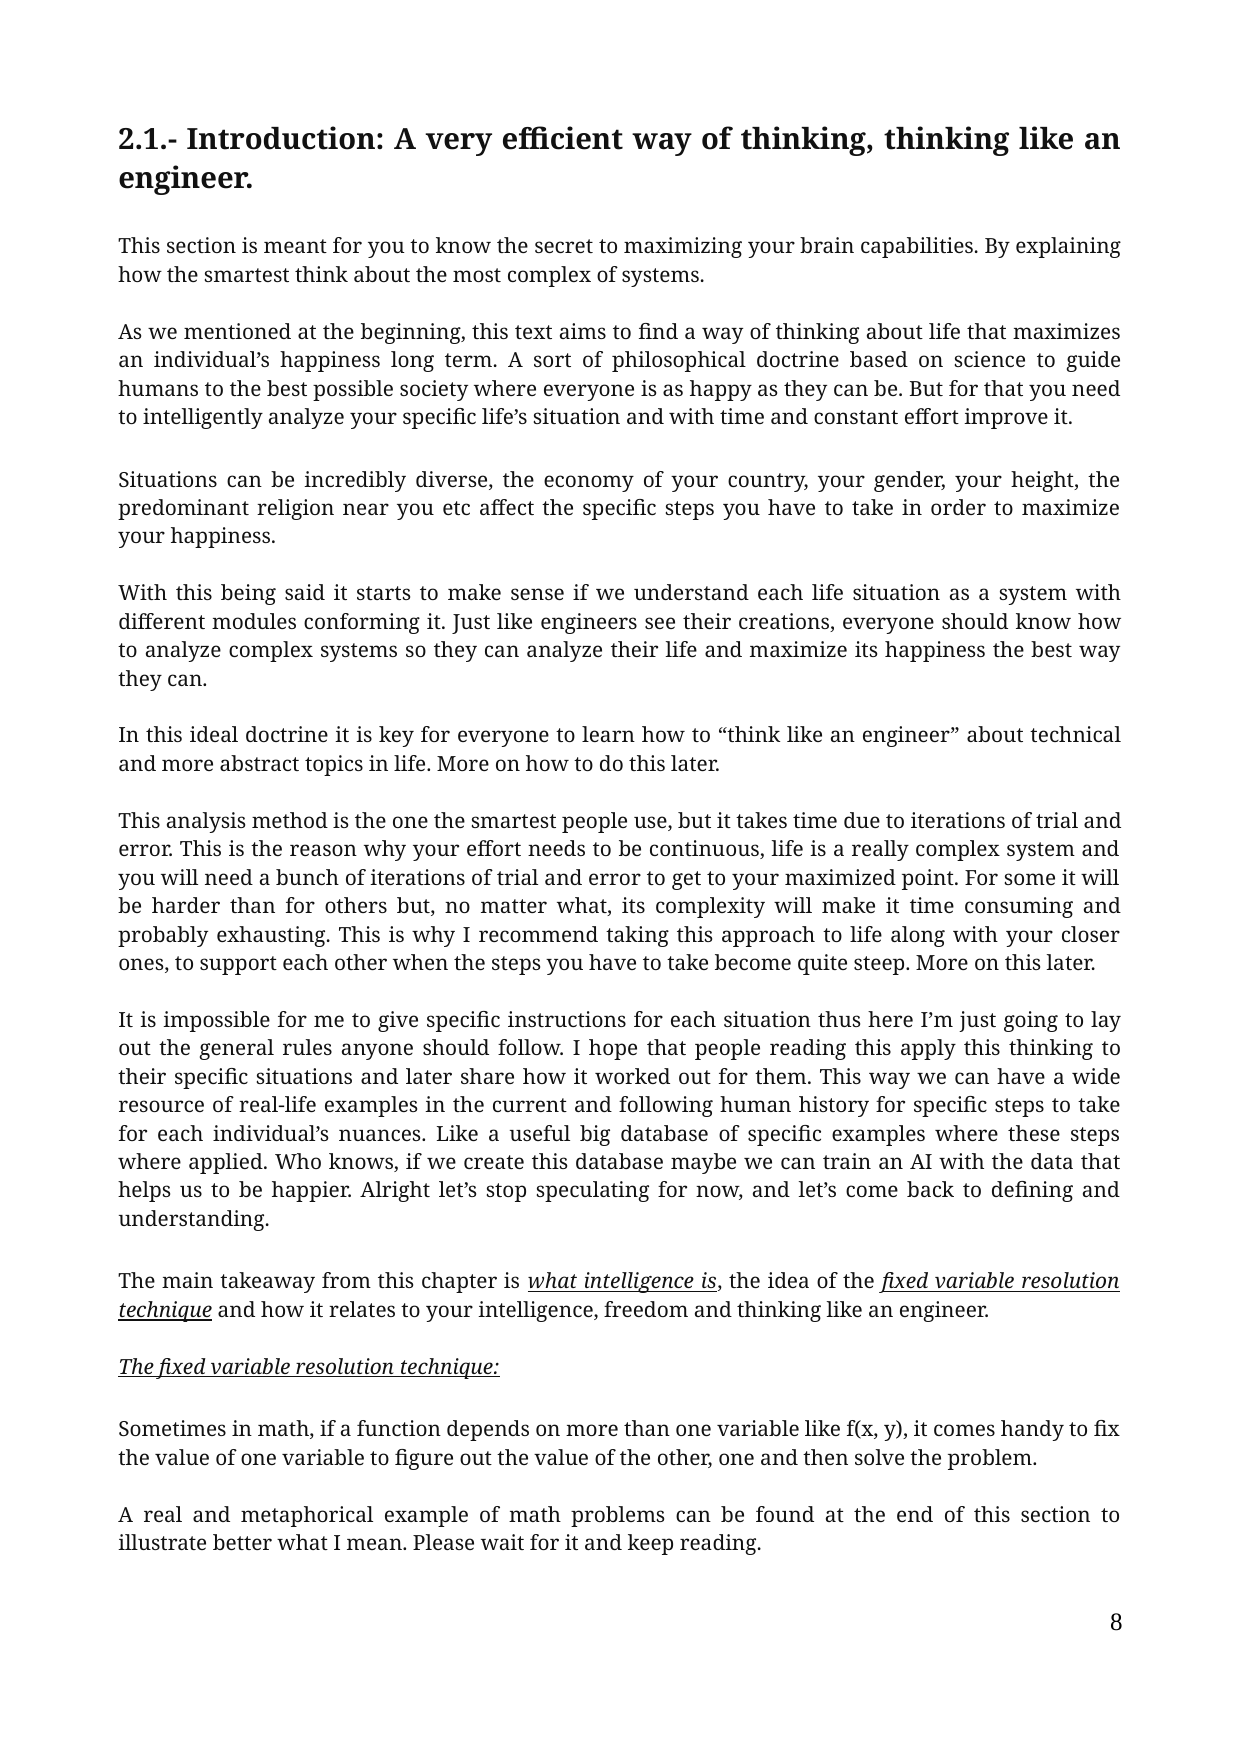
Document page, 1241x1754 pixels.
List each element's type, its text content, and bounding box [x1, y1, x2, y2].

text Sometimes in math, if a function depends on more than one variable like f(x, y), it comes handy to fix the value of one variable to figure out the value of the other, one and then solve the problem. [118, 1414, 1122, 1471]
text As we mentioned at the beginning, this text aims to find a way of thinking about life that maximizes an individual’s happiness long term. A sort of philosophical doctrine based on science to guide humans to the best possible society where everyone is as happy as they can be. But for that you need to intelligently analyze your specific life’s situation and with time and constant effort improve it. [118, 317, 1122, 431]
text It is impossible for me to give specific instructions for each situation thus here I’m just going to lay out the general rules anyone should follow. I hope that people reading this apply this thinking to their specific situations and later share how it worked out for them. This way we can have a wide resource of real-life examples in the current and following human history for specific steps to take for each individual’s nuances. Like a useful big database of specific examples where these steps where applied. Who knows, if we create this database maybe we can train an AI with the data that helps us to be happier. Alright let’s stop speculating for now, and let’s come back to defining and understanding. [118, 1005, 1122, 1232]
text 2.1.- Introduction: A very efficient way of thinking, thinking like an engineer. [118, 118, 1122, 197]
text In this ideal doctrine it is key for everyone to learn how to “think like an engineer” about technical and more abstract topics in life. More on how to do this later. [118, 721, 1122, 777]
text This section is meant for you to know the secret to maximizing your brain capabilities. By explaining how the smartest think about the most complex of systems. [118, 232, 1122, 288]
text Situations can be incredibly diverse, the economy of your country, your gender, your height, the predominant religion near you etc affect the specific steps you have to take in order to maximize your happiness. [118, 465, 1122, 550]
text The main takeaway from this chapter is what intelligence is, the idea of the fixed variable resolution technique and how it relates to your intelligence, freedom and thinking like an engineer. [118, 1267, 1122, 1323]
text This analysis method is the one the smartest people use, but it takes time due to iterations of trial and error. This is the reason why your effort needs to be continuous, life is a really complex system and you will need a bunch of iterations of trial and error to get to your maximized point. For some it will be harder than for others but, no matter what, its complexity will make it time consuming and probably exhausting. This is why I recommend taking this approach to life along with your closer ones, to support each other when the steps you have to take become quite steep. More on this later. [118, 806, 1122, 977]
text The fixed variable resolution technique: [118, 1352, 1122, 1380]
text A real and metaphorical example of math problems can be found at the end of this section to illustrate better what I mean. Please wait for it and keep reading. [118, 1500, 1122, 1557]
text With this being said it starts to make sense if we understand each life situation as a system with different modules conforming it. Just like engineers see their creations, everyone should know how to analyze complex systems so they can analyze their life and maximize its happiness the best way they can. [118, 578, 1122, 692]
